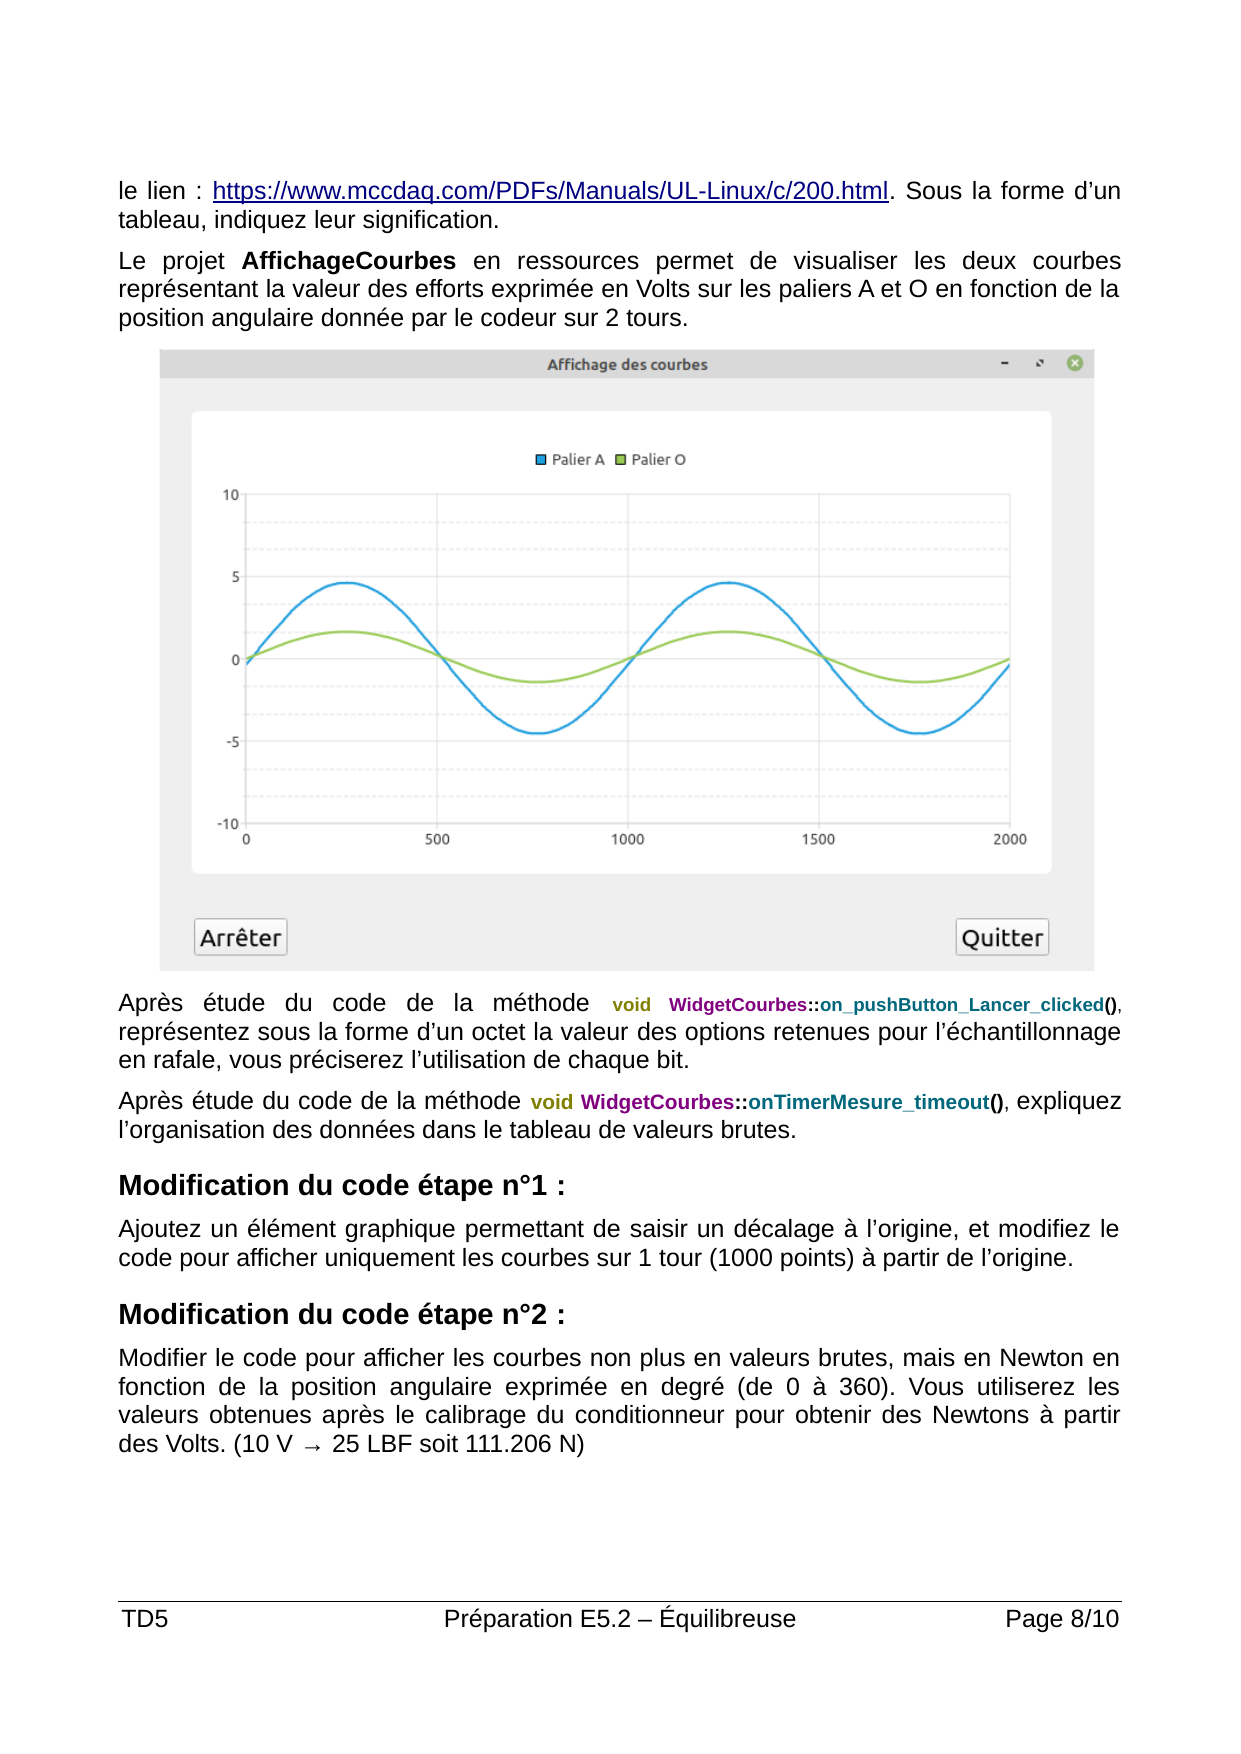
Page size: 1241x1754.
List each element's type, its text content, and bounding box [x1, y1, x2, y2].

picture [159, 349, 1095, 971]
text le lien : https://www.mccdaq.com/PDFs/Manuals/UL-Linux/c/200.html. Sous la forme d’un tableau, indiquez leur signification. [118, 176, 1122, 234]
text Après étude du code de la méthode void WidgetCourbes::on_pushButton_Lancer_clicked(), représentez sous la forme d’un octet la valeur des options retenues pour l’échantillonnage en rafale, vous préciserez l’utilisation de chaque bit. [118, 344, 1122, 1074]
subtitle Modification du code étape n°1 : [118, 1168, 1122, 1202]
text Le projet AffichageCourbes en ressources permet de visualiser les deux courbes représentant la valeur des efforts exprimée en Volts sur les paliers A et O en fonction de la position angulaire donnée par le codeur sur 2 tours. [118, 246, 1122, 332]
subtitle Modification du code étape n°2 : [118, 1297, 1122, 1331]
text Après étude du code de la méthode void WidgetCourbes::onTimerMesure_timeout(), expliquez l’organisation des données dans le tableau de valeurs brutes. [118, 1086, 1122, 1143]
text Ajoutez un élément graphique permettant de saisir un décalage à l’origine, et modifiez le code pour afficher uniquement les courbes sur 1 tour (1000 points) à partir de l’origine. [118, 1214, 1122, 1272]
text Modifier le code pour afficher les courbes non plus en valeurs brutes, mais en Newton en fonction de la position angulaire exprimée en degré (de 0 à 360). Vous utiliserez les valeurs obtenues après le calibrage du conditionneur pour obtenir des Newtons à partir des Volts. (10 V → 25 LBF soit 111.206 N) [118, 1343, 1122, 1458]
